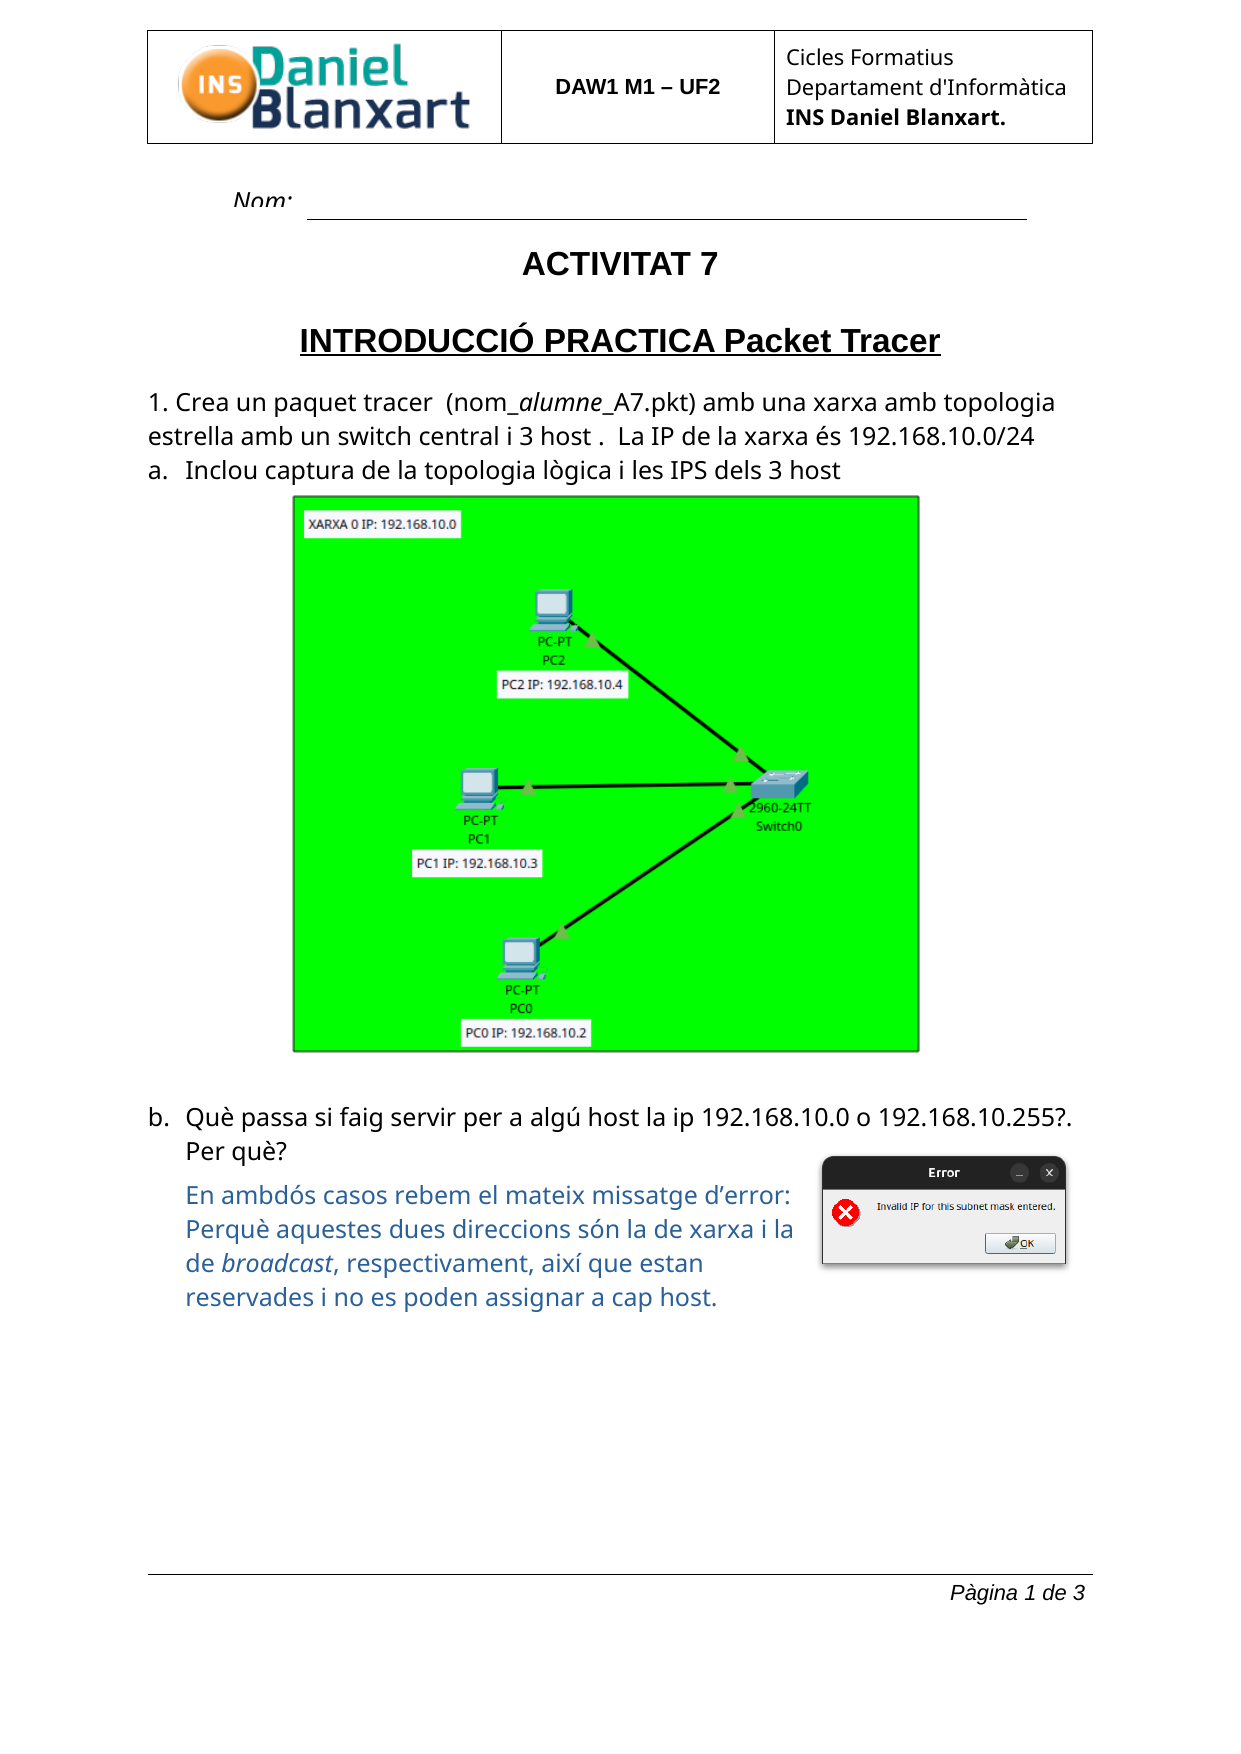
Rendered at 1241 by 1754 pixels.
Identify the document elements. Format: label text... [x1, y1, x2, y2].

picture [289, 494, 920, 1055]
picture [175, 41, 474, 131]
text 1. Crea un paquet tracer (nom_alumne_A7.pkt) amb una xarxa amb topologia estrella amb un switch central i 3 host . La IP de la xarxa és 192.168.10.0/24 [148, 385, 1093, 453]
list En ambdós casos rebem el mateix missatge d’error: Perquè aquestes dues direccions són la de xarxa i la de broadcast, respectivament, així que estan reservades i no es poden assignar a cap host. [148, 1178, 1093, 1314]
list Inclou captura de la topologia lògica i les IPS dels 3 host [148, 453, 1093, 487]
text INTRODUCCIÓ PRACTICA Packet Tracer [148, 321, 1093, 359]
picture [810, 1146, 1077, 1278]
text ACTIVITAT 7 [148, 244, 1093, 283]
list Què passa si faig servir per a algú host la ip 192.168.10.0 o 192.168.10.255?. Per què? [148, 1099, 1093, 1167]
